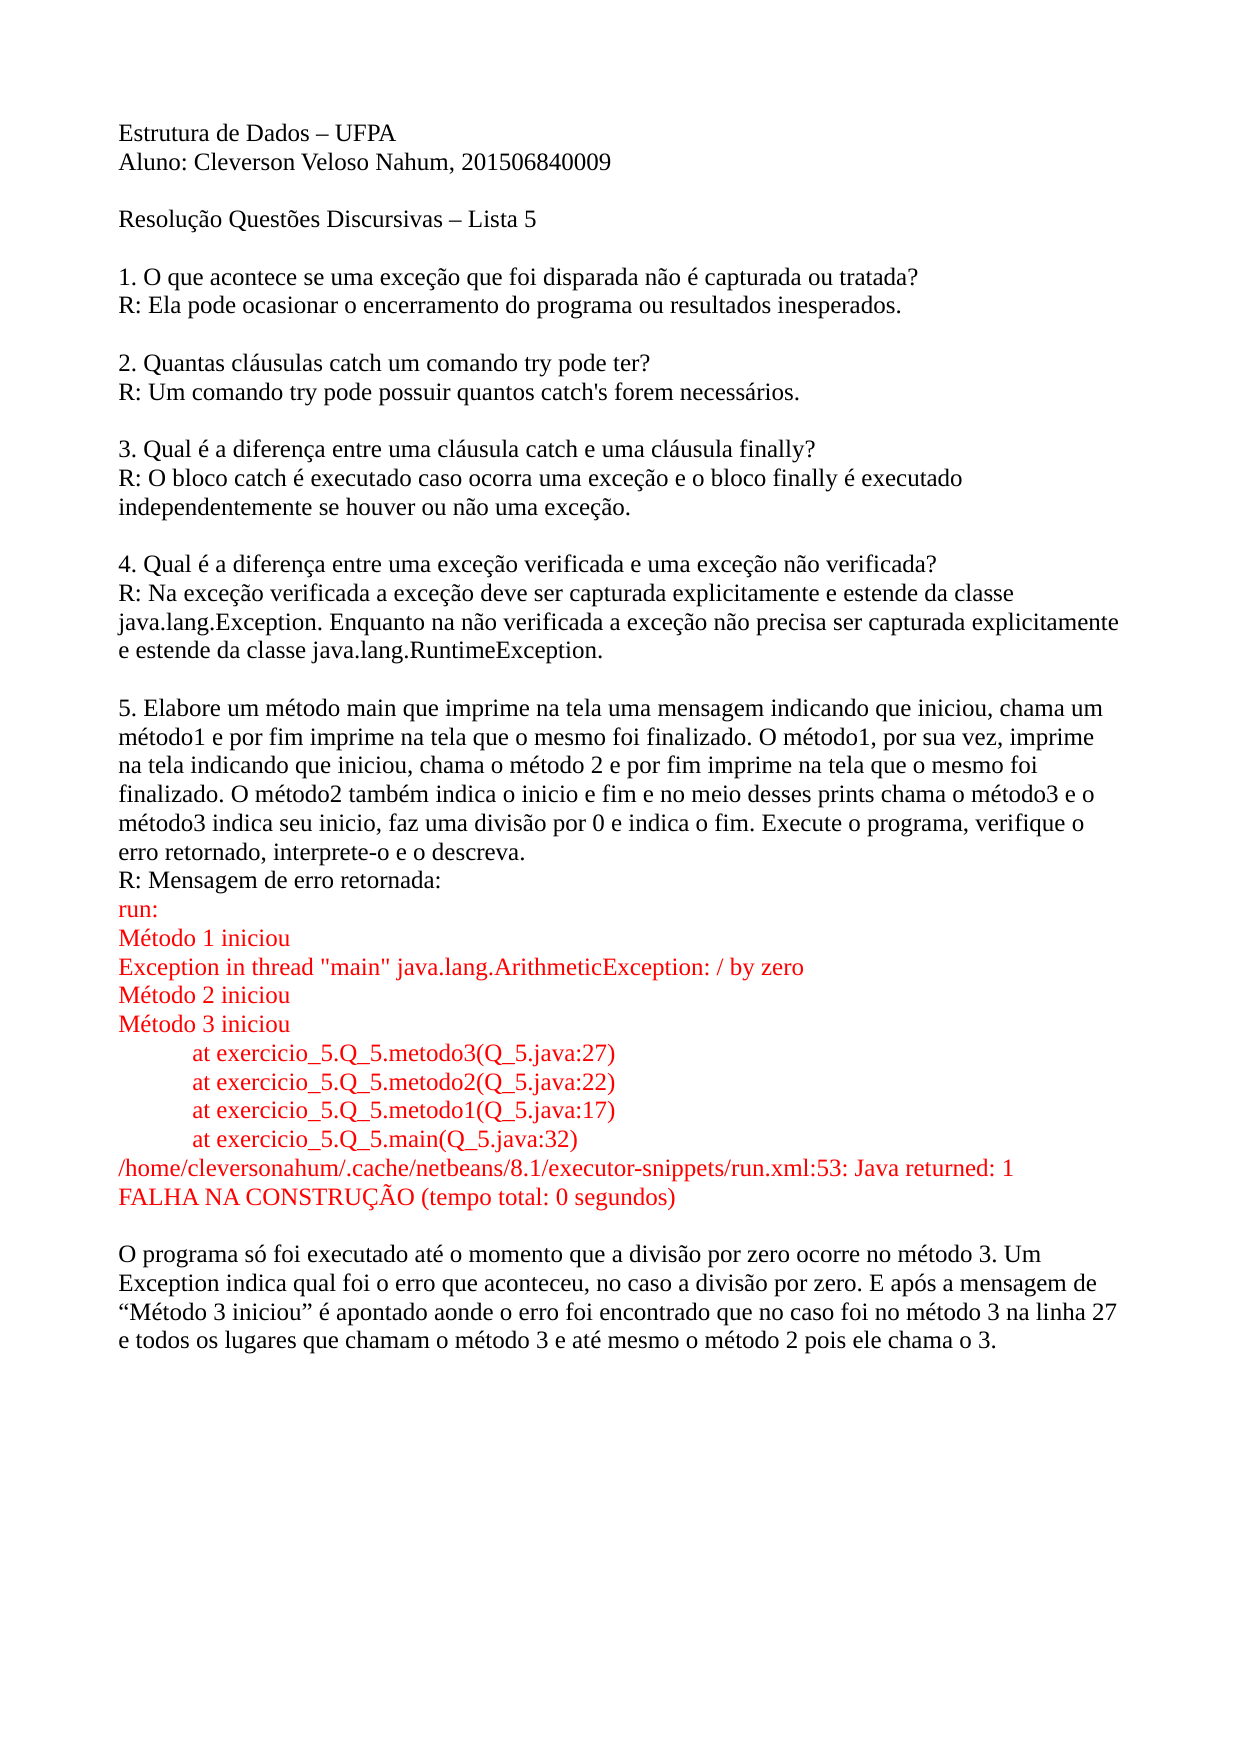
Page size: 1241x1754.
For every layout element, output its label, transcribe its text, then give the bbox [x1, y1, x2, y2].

text at exercicio_5.Q_5.main(Q_5.java:32) [118, 1124, 1122, 1153]
text Aluno: Cleverson Veloso Nahum, 201506840009 [118, 147, 1122, 176]
text R: O bloco catch é executado caso ocorra uma exceção e o bloco finally é executado independentemente se houver ou não uma exceção. [118, 463, 1122, 521]
text R: Mensagem de erro retornada: [118, 866, 1122, 894]
text at exercicio_5.Q_5.metodo3(Q_5.java:27) [118, 1038, 1122, 1067]
text 1. O que acontece se uma exceção que foi disparada não é capturada ou tratada? [118, 262, 1122, 291]
text R: Ela pode ocasionar o encerramento do programa ou resultados inesperados. [118, 291, 1122, 319]
text Estrutura de Dados – UFPA [118, 118, 1122, 147]
text R: Um comando try pode possuir quantos catch's forem necessários. [118, 377, 1122, 406]
text 2. Quantas cláusulas catch um comando try pode ter? [118, 348, 1122, 377]
text Resolução Questões Discursivas – Lista 5 [118, 204, 1122, 233]
text /home/cleversonahum/.cache/netbeans/8.1/executor-snippets/run.xml:53: Java returned: 1 [118, 1153, 1122, 1182]
text 5. Elabore um método main que imprime na tela uma mensagem indicando que iniciou, chama um método1 e por fim imprime na tela que o mesmo foi finalizado. O método1, por sua vez, imprime na tela indicando que iniciou, chama o método 2 e por fim imprime na tela que o mesmo foi finalizado. O método2 também indica o inicio e fim e no meio desses prints chama o método3 e o método3 indica seu inicio, faz uma divisão por 0 e indica o fim. Execute o programa, verifique o erro retornado, interprete-o e o descreva. [118, 693, 1122, 866]
text 3. Qual é a diferença entre uma cláusula catch e uma cláusula finally? [118, 434, 1122, 463]
text R: Na exceção verificada a exceção deve ser capturada explicitamente e estende da classe java.lang.Exception. Enquanto na não verificada a exceção não precisa ser capturada explicitamente e estende da classe java.lang.RuntimeException. [118, 578, 1122, 664]
text Exception in thread "main" java.lang.ArithmeticException: / by zero [118, 952, 1122, 981]
text run: [118, 894, 1122, 923]
text FALHA NA CONSTRUÇÃO (tempo total: 0 segundos) [118, 1182, 1122, 1211]
text Método 3 iniciou [118, 1009, 1122, 1038]
text Método 2 iniciou [118, 981, 1122, 1009]
text Método 1 iniciou [118, 923, 1122, 952]
text at exercicio_5.Q_5.metodo2(Q_5.java:22) [118, 1067, 1122, 1096]
text 4. Qual é a diferença entre uma exceção verificada e uma exceção não verificada? [118, 549, 1122, 578]
text O programa só foi executado até o momento que a divisão por zero ocorre no método 3. Um Exception indica qual foi o erro que aconteceu, no caso a divisão por zero. E após a mensagem de “Método 3 iniciou” é apontado aonde o erro foi encontrado que no caso foi no método 3 na linha 27 e todos os lugares que chamam o método 3 e até mesmo o método 2 pois ele chama o 3. [118, 1239, 1122, 1354]
text at exercicio_5.Q_5.metodo1(Q_5.java:17) [118, 1096, 1122, 1124]
